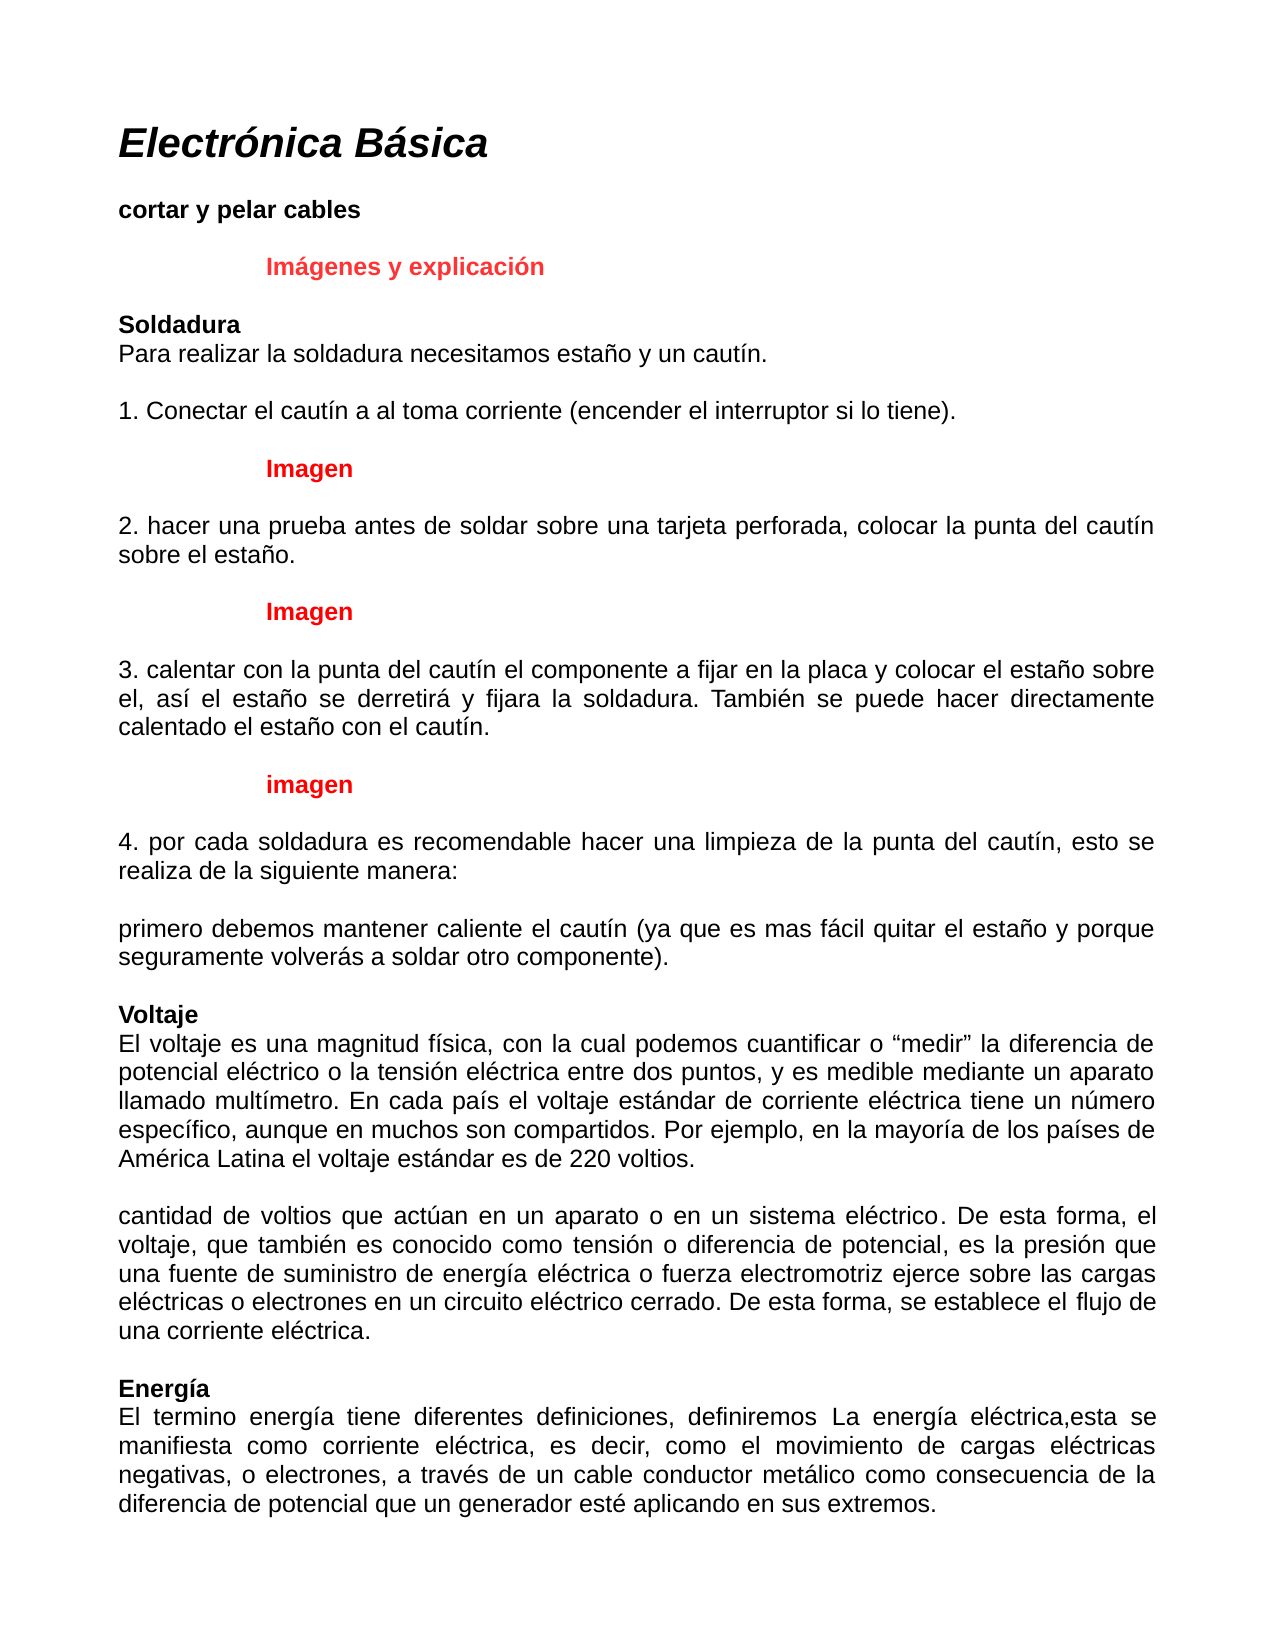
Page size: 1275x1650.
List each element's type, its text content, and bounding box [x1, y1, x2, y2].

text cantidad de voltios que actúan en un aparato o en un sistema eléctrico. De esta forma, el voltaje, que también es conocido como tensión o diferencia de potencial, es la presión que una fuente de suministro de energía eléctrica o fuerza electromotriz ejerce sobre las cargas eléctricas o electrones en un circuito eléctrico cerrado. De esta forma, se establece el flujo de una corriente eléctrica. [118, 1201, 1157, 1345]
text primero debemos mantener caliente el cautín (ya que es mas fácil quitar el estaño y porque seguramente volverás a soldar otro componente). [118, 913, 1157, 971]
text Voltaje [118, 1000, 1157, 1028]
text Imagen [118, 453, 1157, 482]
text imagen [118, 770, 1157, 798]
text Energía [118, 1373, 1157, 1402]
text Para realizar la soldadura necesitamos estaño y un cautín. [118, 338, 1157, 367]
text Imagen [118, 597, 1157, 626]
text El voltaje es una magnitud física, con la cual podemos cuantificar o “medir” la diferencia de potencial eléctrico o la tensión eléctrica entre dos puntos, y es medible mediante un aparato llamado multímetro. En cada país el voltaje estándar de corriente eléctrica tiene un número específico, aunque en muchos son compartidos. Por ejemplo, en la mayoría de los países de América Latina el voltaje estándar es de 220 voltios. [118, 1028, 1157, 1172]
text 1. Conectar el cautín a al toma corriente (encender el interruptor si lo tiene). [118, 396, 1157, 425]
text Electrónica Básica [118, 118, 1157, 166]
text El termino energía tiene diferentes definiciones, definiremos La energía eléctrica,esta se manifiesta como corriente eléctrica, es decir, como el movimiento de cargas eléctricas negativas, o electrones, a través de un cable conductor metálico como consecuencia de la diferencia de potencial que un generador esté aplicando en sus extremos. [118, 1402, 1157, 1517]
text 3. calentar con la punta del cautín el componente a fijar en la placa y colocar el estaño sobre el, así el estaño se derretirá y fijara la soldadura. También se puede hacer directamente calentado el estaño con el cautín. [118, 655, 1157, 741]
text 4. por cada soldadura es recomendable hacer una limpieza de la punta del cautín, esto se realiza de la siguiente manera: [118, 827, 1157, 885]
text Imágenes y explicación [118, 252, 1157, 281]
text 2. hacer una prueba antes de soldar sobre una tarjeta perforada, colocar la punta del cautín sobre el estaño. [118, 511, 1157, 568]
text Soldadura [118, 310, 1157, 338]
text cortar y pelar cables [118, 195, 1157, 223]
